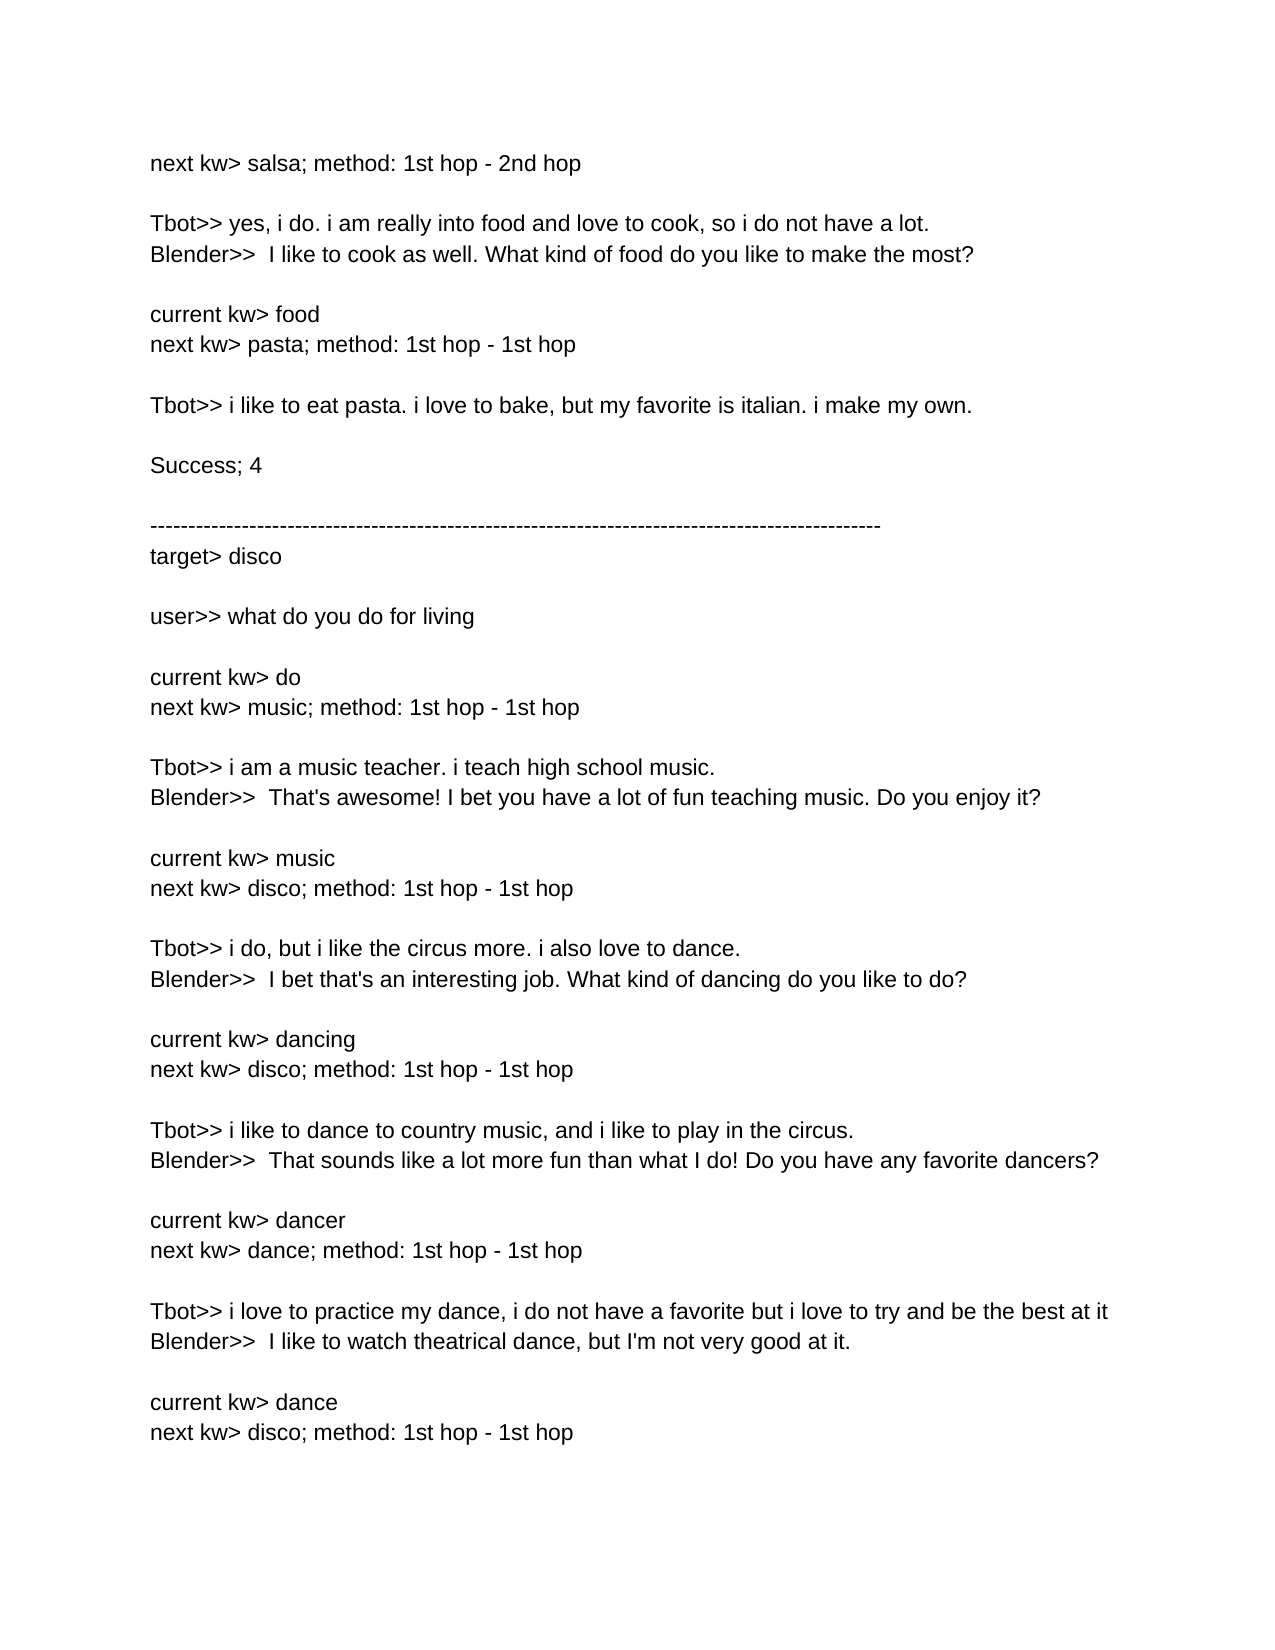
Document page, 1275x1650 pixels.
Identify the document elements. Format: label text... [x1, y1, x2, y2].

text Tbot>> i do, but i like the circus more. i also love to dance. [150, 935, 1125, 962]
text target> disco [150, 543, 1125, 569]
text current kw> dance [150, 1388, 1125, 1415]
text next kw> salsa; method: 1st hop - 2nd hop [150, 150, 1125, 176]
text Blender>> That sounds like a lot more fun than what I do! Do you have any favorite dancers? [150, 1147, 1125, 1173]
text Tbot>> i am a music teacher. i teach high school music. [150, 754, 1125, 781]
text next kw> disco; method: 1st hop - 1st hop [150, 1056, 1125, 1083]
text Blender>> I bet that's an interesting job. What kind of dancing do you like to do? [150, 966, 1125, 992]
text Blender>> I like to cook as well. What kind of food do you like to make the most? [150, 241, 1125, 267]
text current kw> music [150, 845, 1125, 871]
text Tbot>> i like to eat pasta. i love to bake, but my favorite is italian. i make my own. [150, 392, 1125, 418]
text Tbot>> yes, i do. i am really into food and love to cook, so i do not have a lot. [150, 210, 1125, 237]
text next kw> pasta; method: 1st hop - 1st hop [150, 331, 1125, 358]
text current kw> dancer [150, 1207, 1125, 1234]
text current kw> food [150, 301, 1125, 327]
text Tbot>> i love to practice my dance, i do not have a favorite but i love to try and be the best at it [150, 1298, 1125, 1324]
text Tbot>> i like to dance to country music, and i like to play in the circus. [150, 1117, 1125, 1143]
text ------------------------------------------------------------------------------------------------ [150, 512, 1125, 539]
text current kw> do [150, 663, 1125, 690]
text user>> what do you do for living [150, 603, 1125, 629]
text current kw> dancing [150, 1026, 1125, 1052]
text next kw> disco; method: 1st hop - 1st hop [150, 875, 1125, 901]
text next kw> dance; method: 1st hop - 1st hop [150, 1237, 1125, 1264]
text next kw> disco; method: 1st hop - 1st hop [150, 1419, 1125, 1445]
text Success; 4 [150, 452, 1125, 478]
text next kw> music; method: 1st hop - 1st hop [150, 694, 1125, 720]
text Blender>> That's awesome! I bet you have a lot of fun teaching music. Do you enjoy it? [150, 784, 1125, 811]
text Blender>> I like to watch theatrical dance, but I'm not very good at it. [150, 1328, 1125, 1354]
